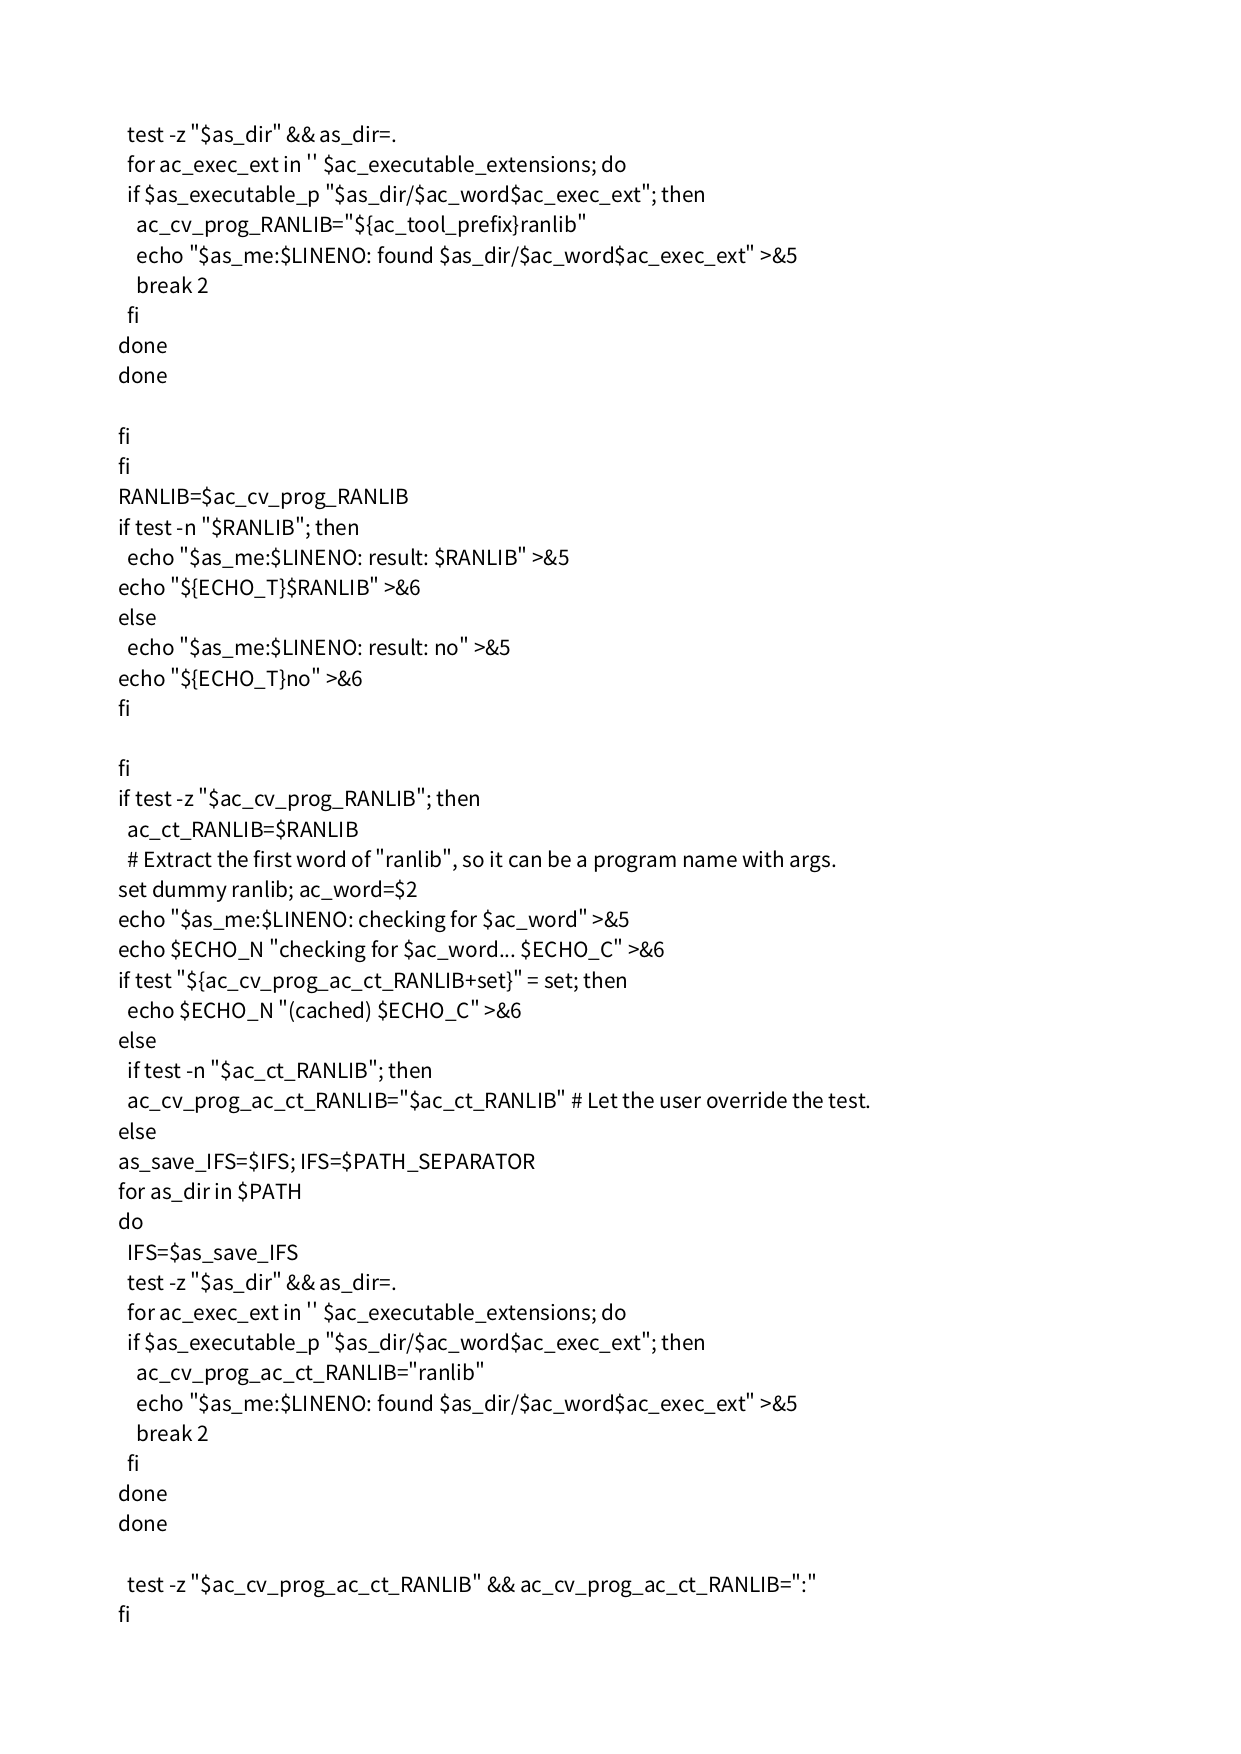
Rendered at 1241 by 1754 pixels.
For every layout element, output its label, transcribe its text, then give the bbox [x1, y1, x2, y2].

text if $as_executable_p "$as_dir/$ac_word$ac_exec_ext"; then [118, 1326, 1122, 1357]
text ac_ct_RANLIB=$RANLIB [118, 813, 1122, 843]
text for as_dir in $PATH [118, 1175, 1122, 1206]
text fi [118, 420, 1122, 450]
text echo "$as_me:$LINENO: checking for $ac_word" >&5 [118, 903, 1122, 934]
text test -z "$as_dir" && as_dir=. [118, 118, 1122, 148]
text break 2 [118, 269, 1122, 299]
text else [118, 601, 1122, 632]
text as_save_IFS=$IFS; IFS=$PATH_SEPARATOR [118, 1145, 1122, 1175]
text fi [118, 752, 1122, 783]
text else [118, 1115, 1122, 1145]
text echo "$as_me:$LINENO: found $as_dir/$ac_word$ac_exec_ext" >&5 [118, 239, 1122, 269]
text else [118, 1024, 1122, 1054]
text IFS=$as_save_IFS [118, 1236, 1122, 1266]
text ac_cv_prog_ac_ct_RANLIB="$ac_ct_RANLIB" # Let the user override the test. [118, 1085, 1122, 1115]
text fi [118, 692, 1122, 722]
text fi [118, 1447, 1122, 1477]
text ac_cv_prog_ac_ct_RANLIB="ranlib" [118, 1357, 1122, 1387]
text ac_cv_prog_RANLIB="${ac_tool_prefix}ranlib" [118, 209, 1122, 239]
text RANLIB=$ac_cv_prog_RANLIB [118, 481, 1122, 511]
text test -z "$as_dir" && as_dir=. [118, 1266, 1122, 1296]
text set dummy ranlib; ac_word=$2 [118, 873, 1122, 903]
text break 2 [118, 1417, 1122, 1447]
text echo "$as_me:$LINENO: result: $RANLIB" >&5 [118, 541, 1122, 571]
text if test -n "$ac_ct_RANLIB"; then [118, 1054, 1122, 1085]
text if test "${ac_cv_prog_ac_ct_RANLIB+set}" = set; then [118, 964, 1122, 994]
text for ac_exec_ext in '' $ac_executable_extensions; do [118, 148, 1122, 178]
text fi [118, 1598, 1122, 1628]
text do [118, 1206, 1122, 1236]
text if test -z "$ac_cv_prog_RANLIB"; then [118, 783, 1122, 813]
text echo "${ECHO_T}$RANLIB" >&6 [118, 571, 1122, 601]
text echo "$as_me:$LINENO: found $as_dir/$ac_word$ac_exec_ext" >&5 [118, 1387, 1122, 1417]
text done [118, 360, 1122, 390]
text echo $ECHO_N "(cached) $ECHO_C" >&6 [118, 994, 1122, 1024]
text fi [118, 299, 1122, 329]
text test -z "$ac_cv_prog_ac_ct_RANLIB" && ac_cv_prog_ac_ct_RANLIB=":" [118, 1568, 1122, 1598]
text for ac_exec_ext in '' $ac_executable_extensions; do [118, 1296, 1122, 1326]
text done [118, 1508, 1122, 1538]
text if $as_executable_p "$as_dir/$ac_word$ac_exec_ext"; then [118, 178, 1122, 209]
text done [118, 1477, 1122, 1508]
text if test -n "$RANLIB"; then [118, 511, 1122, 541]
text # Extract the first word of "ranlib", so it can be a program name with args. [118, 843, 1122, 873]
text done [118, 329, 1122, 360]
text echo $ECHO_N "checking for $ac_word... $ECHO_C" >&6 [118, 934, 1122, 964]
text echo "$as_me:$LINENO: result: no" >&5 [118, 632, 1122, 662]
text echo "${ECHO_T}no" >&6 [118, 662, 1122, 692]
text fi [118, 450, 1122, 481]
